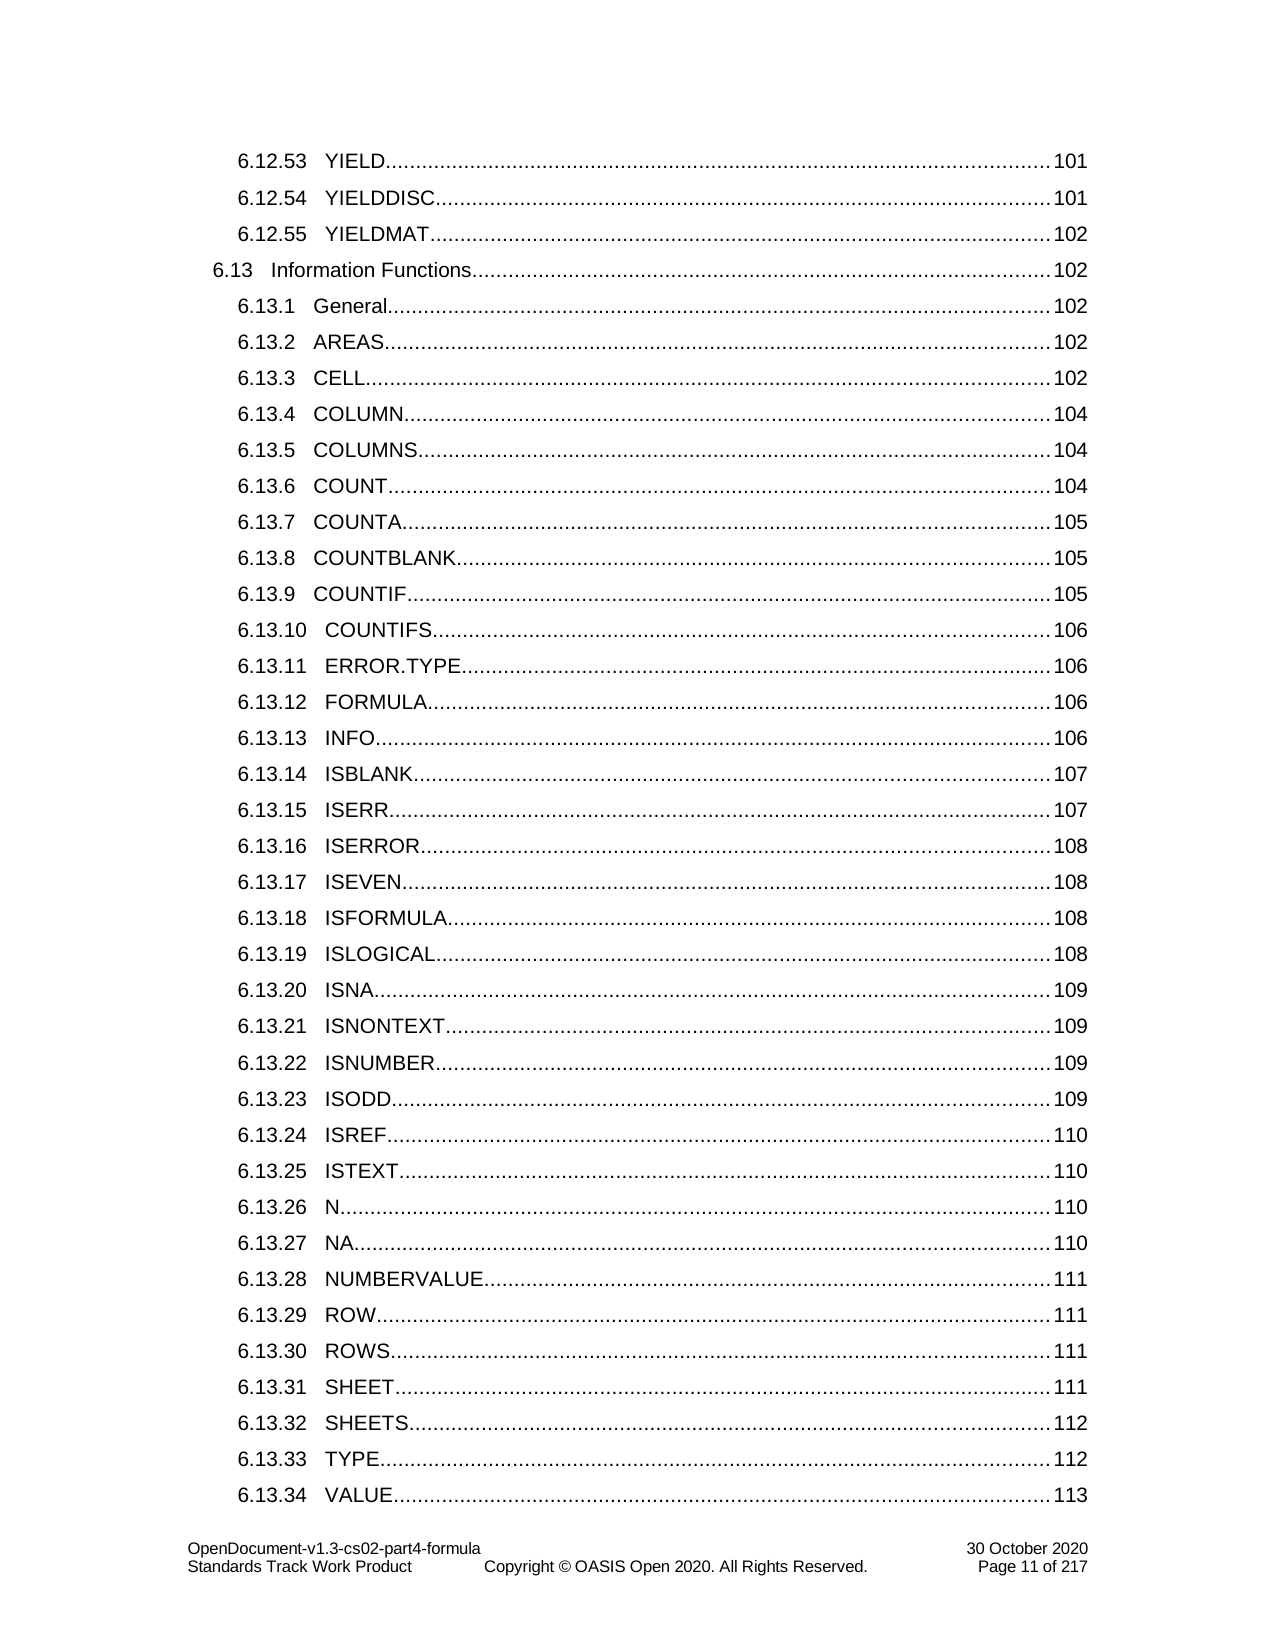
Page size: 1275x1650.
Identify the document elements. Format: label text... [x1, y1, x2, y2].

text 6.13.34 VALUE 113 [237, 1483, 1088, 1507]
text 6.13 Information Functions 102 [212, 258, 1088, 282]
text 6.13.17 ISEVEN 108 [237, 871, 1088, 894]
text 6.12.53 YIELD 101 [237, 150, 1088, 173]
text 6.13.7 COUNTA 105 [237, 510, 1088, 534]
text 6.13.31 SHEET 111 [237, 1375, 1088, 1399]
text 6.13.24 ISREF 110 [237, 1123, 1088, 1147]
text 6.13.18 ISFORMULA 108 [237, 907, 1088, 930]
text 6.13.26 N 110 [237, 1195, 1088, 1219]
text 6.12.54 YIELDDISC 101 [237, 186, 1088, 209]
text 6.13.30 ROWS 111 [237, 1339, 1088, 1363]
text 6.13.5 COLUMNS 104 [237, 438, 1088, 462]
text 6.13.15 ISERR 107 [237, 799, 1088, 822]
text 6.12.55 YIELDMAT 102 [237, 222, 1088, 246]
text 6.13.28 NUMBERVALUE 111 [237, 1267, 1088, 1291]
text 6.13.21 ISNONTEXT 109 [237, 1015, 1088, 1038]
text 6.13.13 INFO 106 [237, 727, 1088, 750]
text 6.13.33 TYPE 112 [237, 1447, 1088, 1471]
text 6.13.9 COUNTIF 105 [237, 582, 1088, 606]
text 6.13.11 ERROR.TYPE 106 [237, 654, 1088, 678]
text 6.13.29 ROW 111 [237, 1303, 1088, 1327]
text 6.13.4 COLUMN 104 [237, 402, 1088, 426]
text 6.13.1 General 102 [237, 294, 1088, 318]
text 6.13.32 SHEETS 112 [237, 1411, 1088, 1435]
text 6.13.27 NA 110 [237, 1231, 1088, 1255]
text 6.13.25 ISTEXT 110 [237, 1159, 1088, 1183]
text 6.13.20 ISNA 109 [237, 979, 1088, 1002]
text 6.13.2 AREAS 102 [237, 330, 1088, 354]
text 6.13.10 COUNTIFS 106 [237, 618, 1088, 642]
text 6.13.22 ISNUMBER 109 [237, 1051, 1088, 1074]
text 6.13.3 CELL 102 [237, 366, 1088, 390]
text 6.13.6 COUNT 104 [237, 474, 1088, 498]
text 6.13.8 COUNTBLANK 105 [237, 546, 1088, 570]
text 6.13.12 FORMULA 106 [237, 691, 1088, 714]
text 6.13.16 ISERROR 108 [237, 835, 1088, 858]
text 6.13.19 ISLOGICAL 108 [237, 943, 1088, 966]
text 6.13.23 ISODD 109 [237, 1087, 1088, 1111]
text 6.13.14 ISBLANK 107 [237, 763, 1088, 786]
